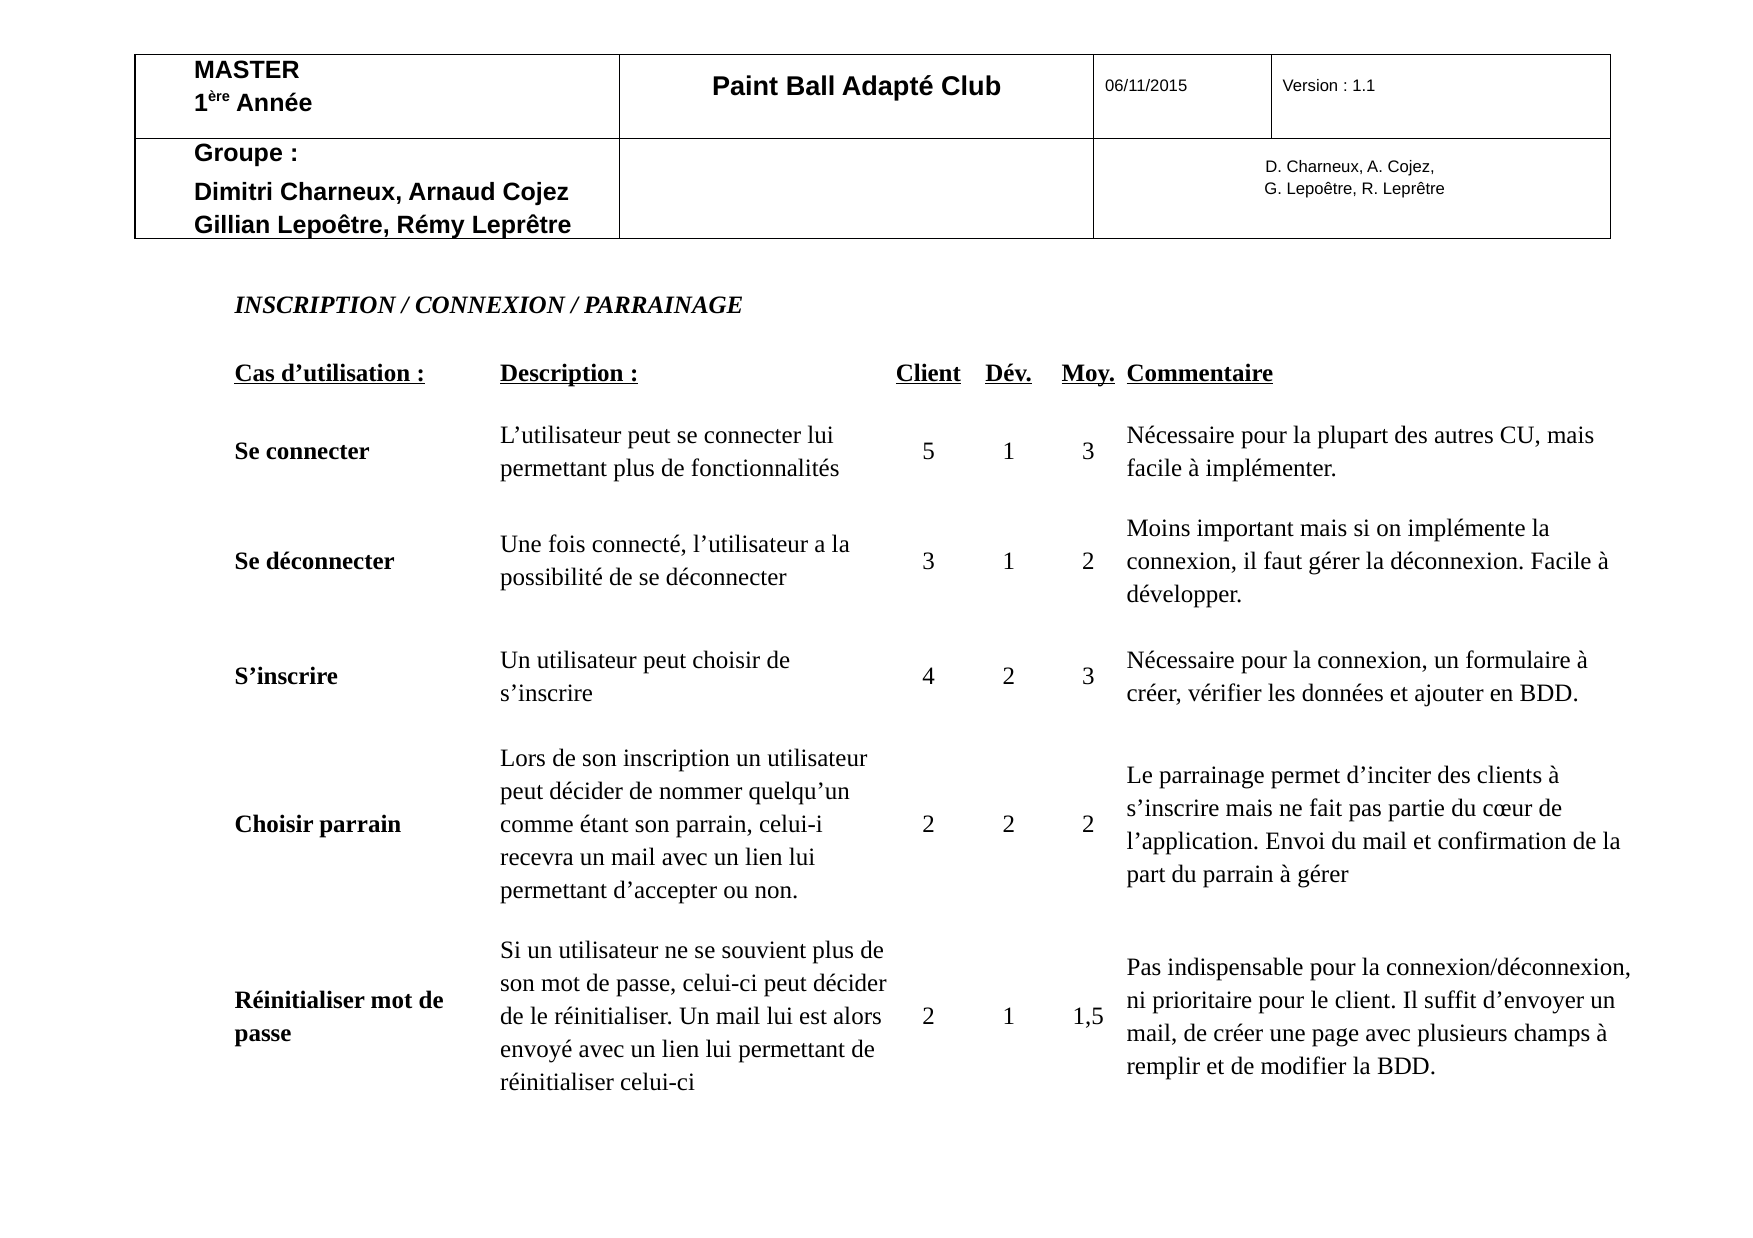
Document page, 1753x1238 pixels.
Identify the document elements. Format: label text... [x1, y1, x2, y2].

table_cell Description : [500, 356, 889, 389]
table_cell [234, 325, 500, 356]
table_cell Une fois connecté, l’utilisateur a la possibilité de se déconnecter [500, 513, 889, 608]
table_cell 2 [889, 935, 967, 1096]
table_cell Nécessaire pour la connexion, un formulaire à créer, vérifier les données et ajouter en BDD. [1126, 639, 1633, 712]
table_cell [967, 712, 1050, 743]
table_cell [1126, 389, 1633, 420]
table_header INSCRIPTION / CONNEXION / PARRAINAGE [234, 285, 889, 325]
table_cell [1126, 482, 1633, 513]
table_cell [889, 482, 967, 513]
table_cell [234, 904, 500, 935]
table_cell Lors de son inscription un utilisateur peut décider de nommer quelqu’un comme étant son parrain, celui-i recevra un mail avec un lien lui permettant d’accepter ou non. [500, 743, 889, 904]
table_cell [1050, 712, 1126, 743]
table_cell Commentaire [1126, 356, 1633, 389]
table_cell 1 [967, 420, 1050, 482]
table_cell Moy. [1050, 356, 1126, 389]
table_cell [1126, 904, 1633, 935]
table_cell [1050, 904, 1126, 935]
table_cell [889, 904, 967, 935]
table_cell [234, 389, 500, 420]
table_cell Se connecter [234, 420, 500, 482]
table_cell [500, 608, 889, 639]
table_header [1050, 285, 1126, 325]
table_cell Pas indispensable pour la connexion/déconnexion, ni prioritaire pour le client. Il suffit d’envoyer un mail, de créer une page avec plusieurs champs à remplir et de modifier la BDD. [1126, 935, 1633, 1096]
table_cell Se déconnecter [234, 513, 500, 608]
table_cell [500, 482, 889, 513]
table_header [1126, 285, 1633, 325]
table_cell 1 [967, 935, 1050, 1096]
table_cell [1050, 325, 1126, 356]
table_cell [1126, 608, 1633, 639]
table_cell Dév. [967, 356, 1050, 389]
table_cell [500, 904, 889, 935]
table_cell [500, 389, 889, 420]
table_cell 2 [889, 743, 967, 904]
table_cell Moins important mais si on implémente la connexion, il faut gérer la déconnexion. Facile à développer. [1126, 513, 1633, 608]
table_cell 4 [889, 639, 967, 712]
table_cell Réinitialiser mot de passe [234, 935, 500, 1096]
table_cell Un utilisateur peut choisir de s’inscrire [500, 639, 889, 712]
table_header [967, 285, 1050, 325]
table_cell [234, 712, 500, 743]
table_cell 1 [967, 513, 1050, 608]
table_cell 1,5 [1050, 935, 1126, 1096]
table_cell [500, 325, 889, 356]
table_cell 2 [1050, 743, 1126, 904]
table_cell 3 [889, 513, 967, 608]
table_cell 5 [889, 420, 967, 482]
table_header [889, 285, 967, 325]
table_cell [1050, 608, 1126, 639]
table_cell L’utilisateur peut se connecter lui permettant plus de fonctionnalités [500, 420, 889, 482]
table_cell Si un utilisateur ne se souvient plus de son mot de passe, celui-ci peut décider de le réinitialiser. Un mail lui est alors envoyé avec un lien lui permettant de réinitialiser celui-ci [500, 935, 889, 1096]
table_cell 3 [1050, 639, 1126, 712]
table_cell 3 [1050, 420, 1126, 482]
table_cell [1126, 712, 1633, 743]
table_cell 2 [967, 743, 1050, 904]
table_cell [889, 325, 967, 356]
table_cell S’inscrire [234, 639, 500, 712]
table_cell [967, 608, 1050, 639]
table_cell 2 [1050, 513, 1126, 608]
table_cell [1126, 325, 1633, 356]
table_cell [967, 904, 1050, 935]
table_cell [500, 712, 889, 743]
table_cell [889, 712, 967, 743]
table_cell Client [889, 356, 967, 389]
table_cell Choisir parrain [234, 743, 500, 904]
table_cell [967, 325, 1050, 356]
table_cell [234, 482, 500, 513]
table_cell [967, 389, 1050, 420]
table_cell 2 [967, 639, 1050, 712]
table_cell [1050, 482, 1126, 513]
table_cell [889, 608, 967, 639]
table_cell [967, 482, 1050, 513]
table_cell Nécessaire pour la plupart des autres CU, mais facile à implémenter. [1126, 420, 1633, 482]
table_cell Le parrainage permet d’inciter des clients à s’inscrire mais ne fait pas partie du cœur de l’application. Envoi du mail et confirmation de la part du parrain à gérer [1126, 743, 1633, 904]
table_cell [889, 389, 967, 420]
table_cell [234, 608, 500, 639]
table_cell Cas d’utilisation : [234, 356, 500, 389]
table_cell [1050, 389, 1126, 420]
